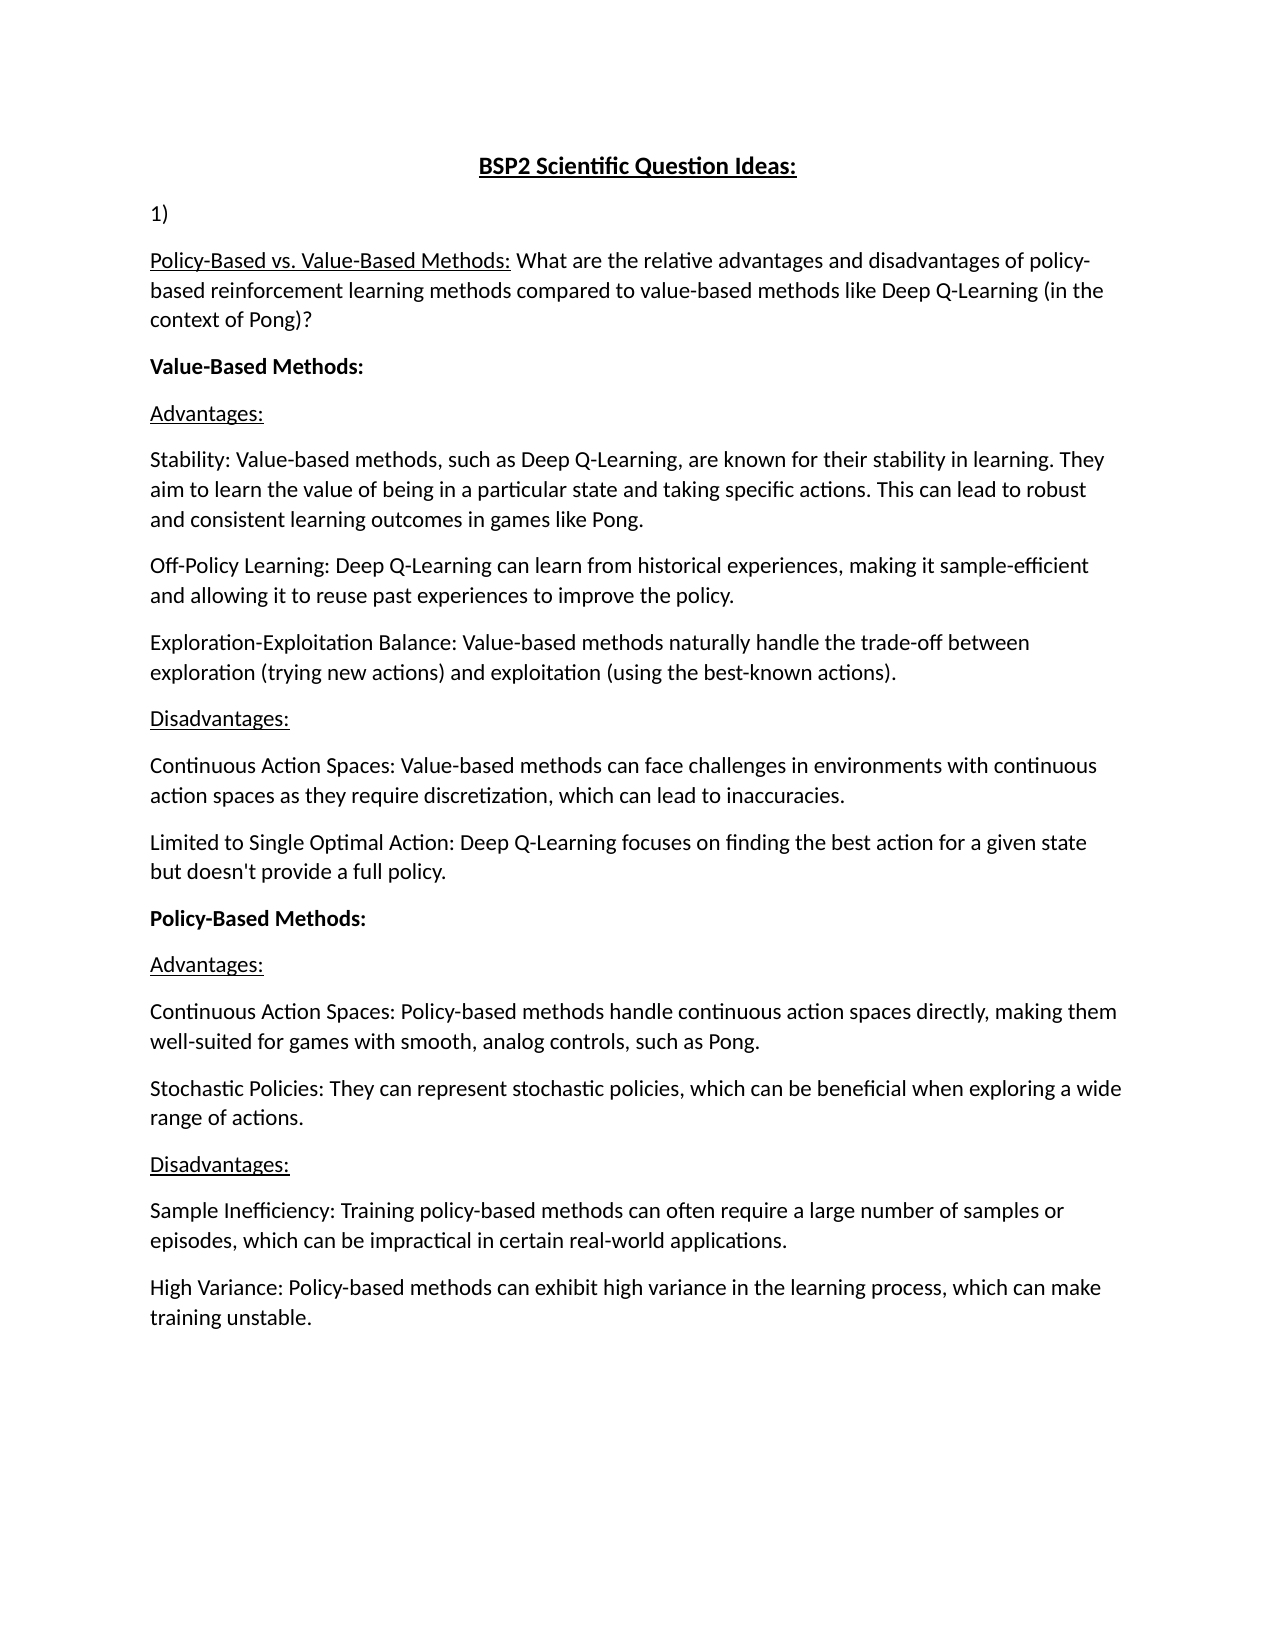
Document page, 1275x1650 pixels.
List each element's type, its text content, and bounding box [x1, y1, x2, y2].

text Limited to Single Optimal Action: Deep Q-Learning focuses on finding the best action for a given state but doesn't provide a full policy. [150, 828, 1125, 886]
text Advantages: [150, 951, 1125, 979]
text 1) [150, 199, 1125, 227]
text Policy-Based Methods: [150, 904, 1125, 932]
text Stability: Value-based methods, such as Deep Q-Learning, are known for their stability in learning. They aim to learn the value of being in a particular state and taking specific actions. This can lead to robust and consistent learning outcomes in games like Pong. [150, 445, 1125, 533]
text BSP2 Scientific Question Ideas: [150, 150, 1125, 181]
text Disadvantages: [150, 1150, 1125, 1178]
text Disadvantages: [150, 704, 1125, 733]
text Continuous Action Spaces: Policy-based methods handle continuous action spaces directly, making them well-suited for games with smooth, analog controls, such as Pong. [150, 997, 1125, 1055]
text Off-Policy Learning: Deep Q-Learning can learn from historical experiences, making it sample-efficient and allowing it to reuse past experiences to improve the policy. [150, 552, 1125, 609]
text Value-Based Methods: [150, 352, 1125, 380]
text Stochastic Policies: They can represent stochastic policies, which can be beneficial when exploring a wide range of actions. [150, 1074, 1125, 1132]
text Advantages: [150, 399, 1125, 427]
text Continuous Action Spaces: Value-based methods can face challenges in environments with continuous action spaces as they require discretization, which can lead to inaccuracies. [150, 751, 1125, 809]
text Sample Inefficiency: Training policy-based methods can often require a large number of samples or episodes, which can be impractical in certain real-world applications. [150, 1197, 1125, 1254]
text Policy-Based vs. Value-Based Methods: What are the relative advantages and disadvantages of policy-based reinforcement learning methods compared to value-based methods like Deep Q-Learning (in the context of Pong)? [150, 246, 1125, 334]
text Exploration-Exploitation Balance: Value-based methods naturally handle the trade-off between exploration (trying new actions) and exploitation (using the best-known actions). [150, 628, 1125, 686]
text High Variance: Policy-based methods can exhibit high variance in the learning process, which can make training unstable. [150, 1273, 1125, 1331]
